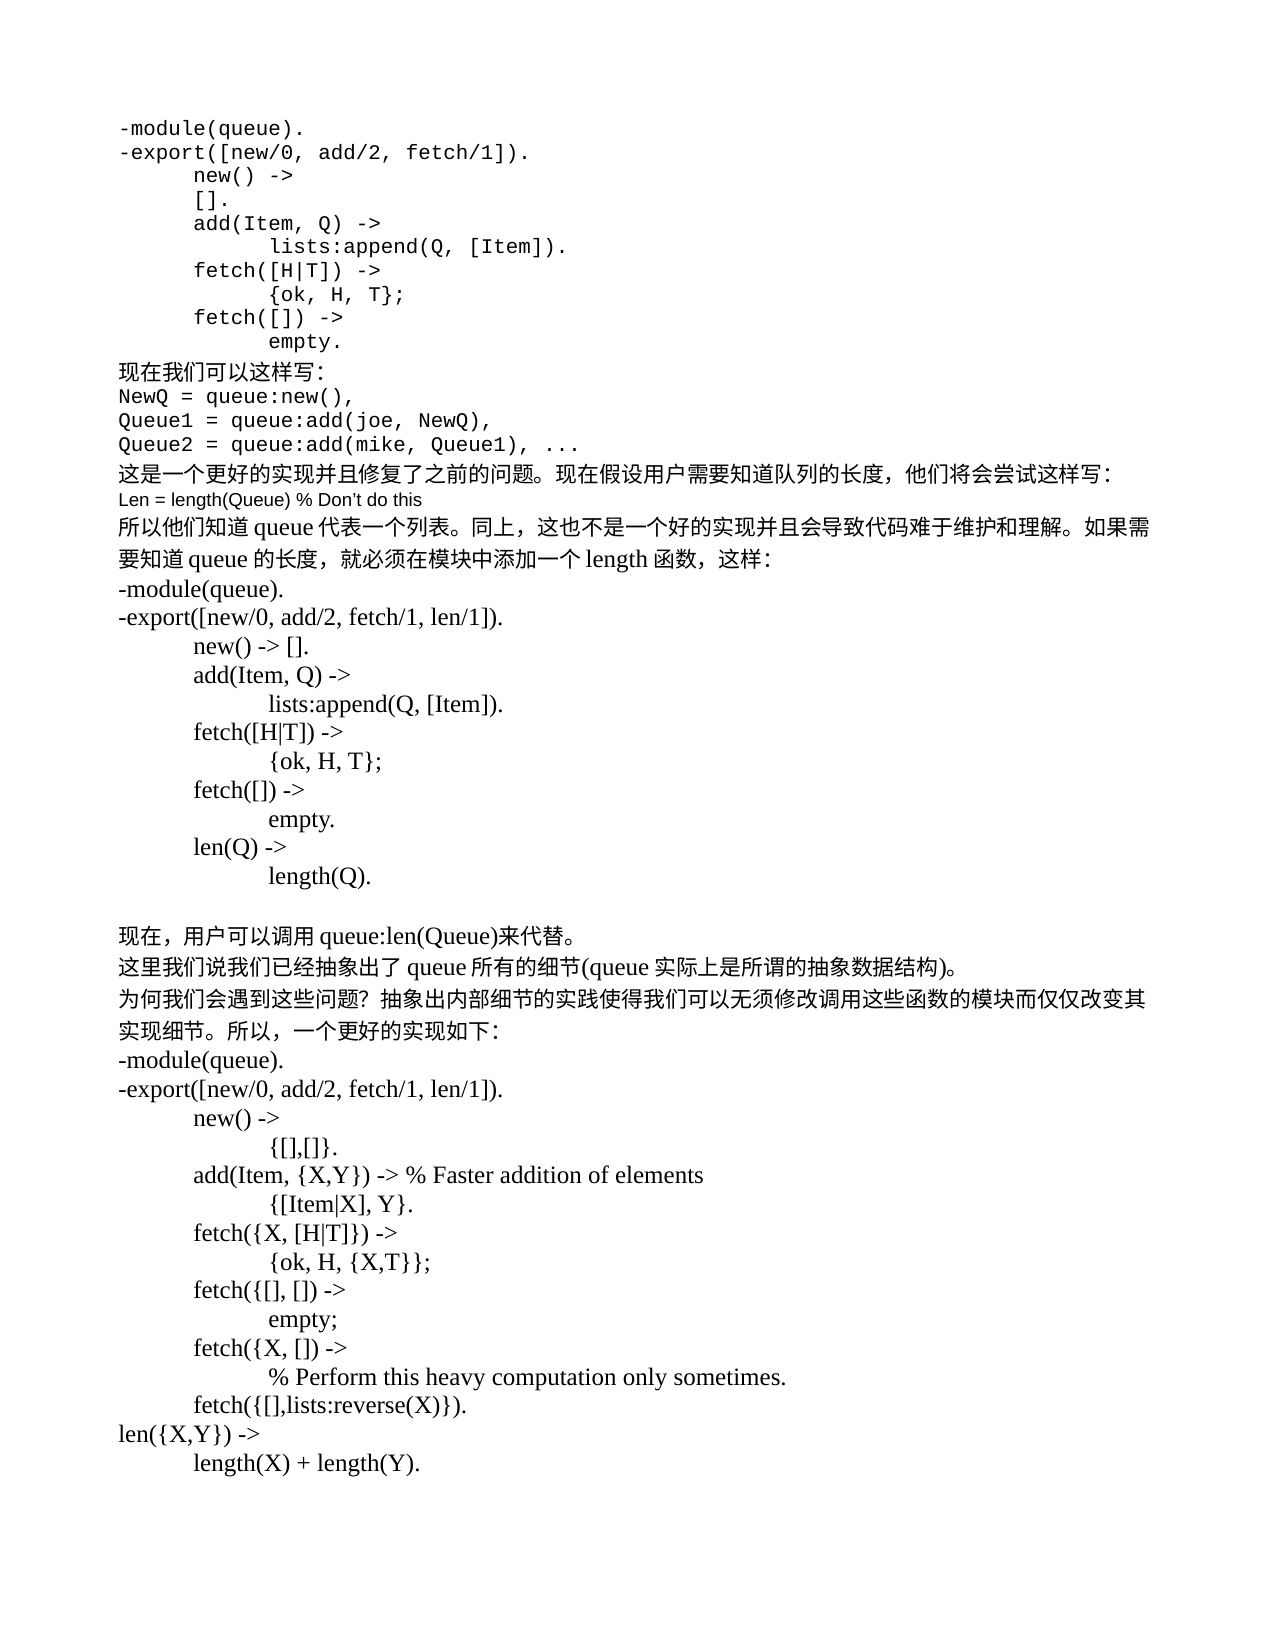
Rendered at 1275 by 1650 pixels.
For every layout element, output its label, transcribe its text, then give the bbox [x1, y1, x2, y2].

text length(Q). [193, 861, 1157, 890]
text fetch([]) -> [193, 307, 1157, 331]
text -export([new/0, add/2, fetch/1, len/1]). [118, 602, 1157, 631]
text fetch({X, [H|T]}) -> [193, 1218, 1157, 1247]
text add(Item, Q) -> [193, 660, 1157, 689]
text fetch({X, []) -> [193, 1333, 1157, 1362]
text {ok, H, T}; [193, 746, 1157, 775]
text 这里我们说我们已经抽象出了queue所有的细节(queue实际上是所谓的抽象数据结构)。 [118, 950, 1157, 982]
text 现在我们可以这样写： [118, 354, 1157, 386]
text empty; [193, 1304, 1157, 1333]
text fetch([H|T]) -> [193, 260, 1157, 284]
text fetch([H|T]) -> [193, 717, 1157, 746]
text add(Item, {X,Y}) -> % Faster addition of elements [193, 1160, 1157, 1189]
text 所以他们知道queue代表一个列表。同上，这也不是一个好的实现并且会导致代码难于维护和理解。如果需要知道queue的长度，就必须在模块中添加一个length函数，这样： [118, 510, 1157, 574]
text lists:append(Q, [Item]). [193, 236, 1157, 260]
text NewQ = queue:new(), [118, 386, 1157, 410]
text length(X) + length(Y). [118, 1448, 1157, 1477]
text add(Item, Q) -> [193, 213, 1157, 236]
text % Perform this heavy computation only sometimes. [193, 1362, 1157, 1390]
text -module(queue). [118, 118, 1157, 142]
text fetch({[],lists:reverse(X)}). [118, 1390, 1157, 1419]
text new() -> []. [193, 631, 1157, 660]
text new() -> [193, 1103, 1157, 1132]
text fetch([]) -> [193, 775, 1157, 804]
text -module(queue). [118, 574, 1157, 602]
text len({X,Y}) -> [118, 1419, 1157, 1448]
text -module(queue). [118, 1045, 1157, 1074]
text fetch({[], []) -> [193, 1275, 1157, 1304]
text Queue1 = queue:add(joe, NewQ), [118, 410, 1157, 433]
text -export([new/0, add/2, fetch/1, len/1]). [118, 1074, 1157, 1103]
text 为何我们会遇到这些问题？抽象出内部细节的实践使得我们可以无须修改调用这些函数的模块而仅仅改变其实现细节。所以，一个更好的实现如下： [118, 982, 1157, 1045]
text {[Item|X], Y}. [193, 1189, 1157, 1218]
text 这是一个更好的实现并且修复了之前的问题。现在假设用户需要知道队列的长度，他们将会尝试这样写： [118, 457, 1157, 489]
text -export([new/0, add/2, fetch/1]). [118, 142, 1157, 165]
text {[],[]}. [193, 1132, 1157, 1160]
text {ok, H, T}; [193, 284, 1157, 307]
text empty. [193, 331, 1157, 354]
text empty. [193, 804, 1157, 832]
text len(Q) -> [193, 832, 1157, 861]
text {ok, H, {X,T}}; [193, 1247, 1157, 1275]
text Queue2 = queue:add(mike, Queue1), ... [118, 433, 1157, 457]
text new() -> [193, 165, 1157, 189]
text []. [193, 189, 1157, 213]
text 现在，用户可以调用queue:len(Queue)来代替。 [118, 919, 1157, 950]
text Len = length(Queue) % Don’t do this [118, 489, 1157, 510]
text lists:append(Q, [Item]). [193, 689, 1157, 717]
